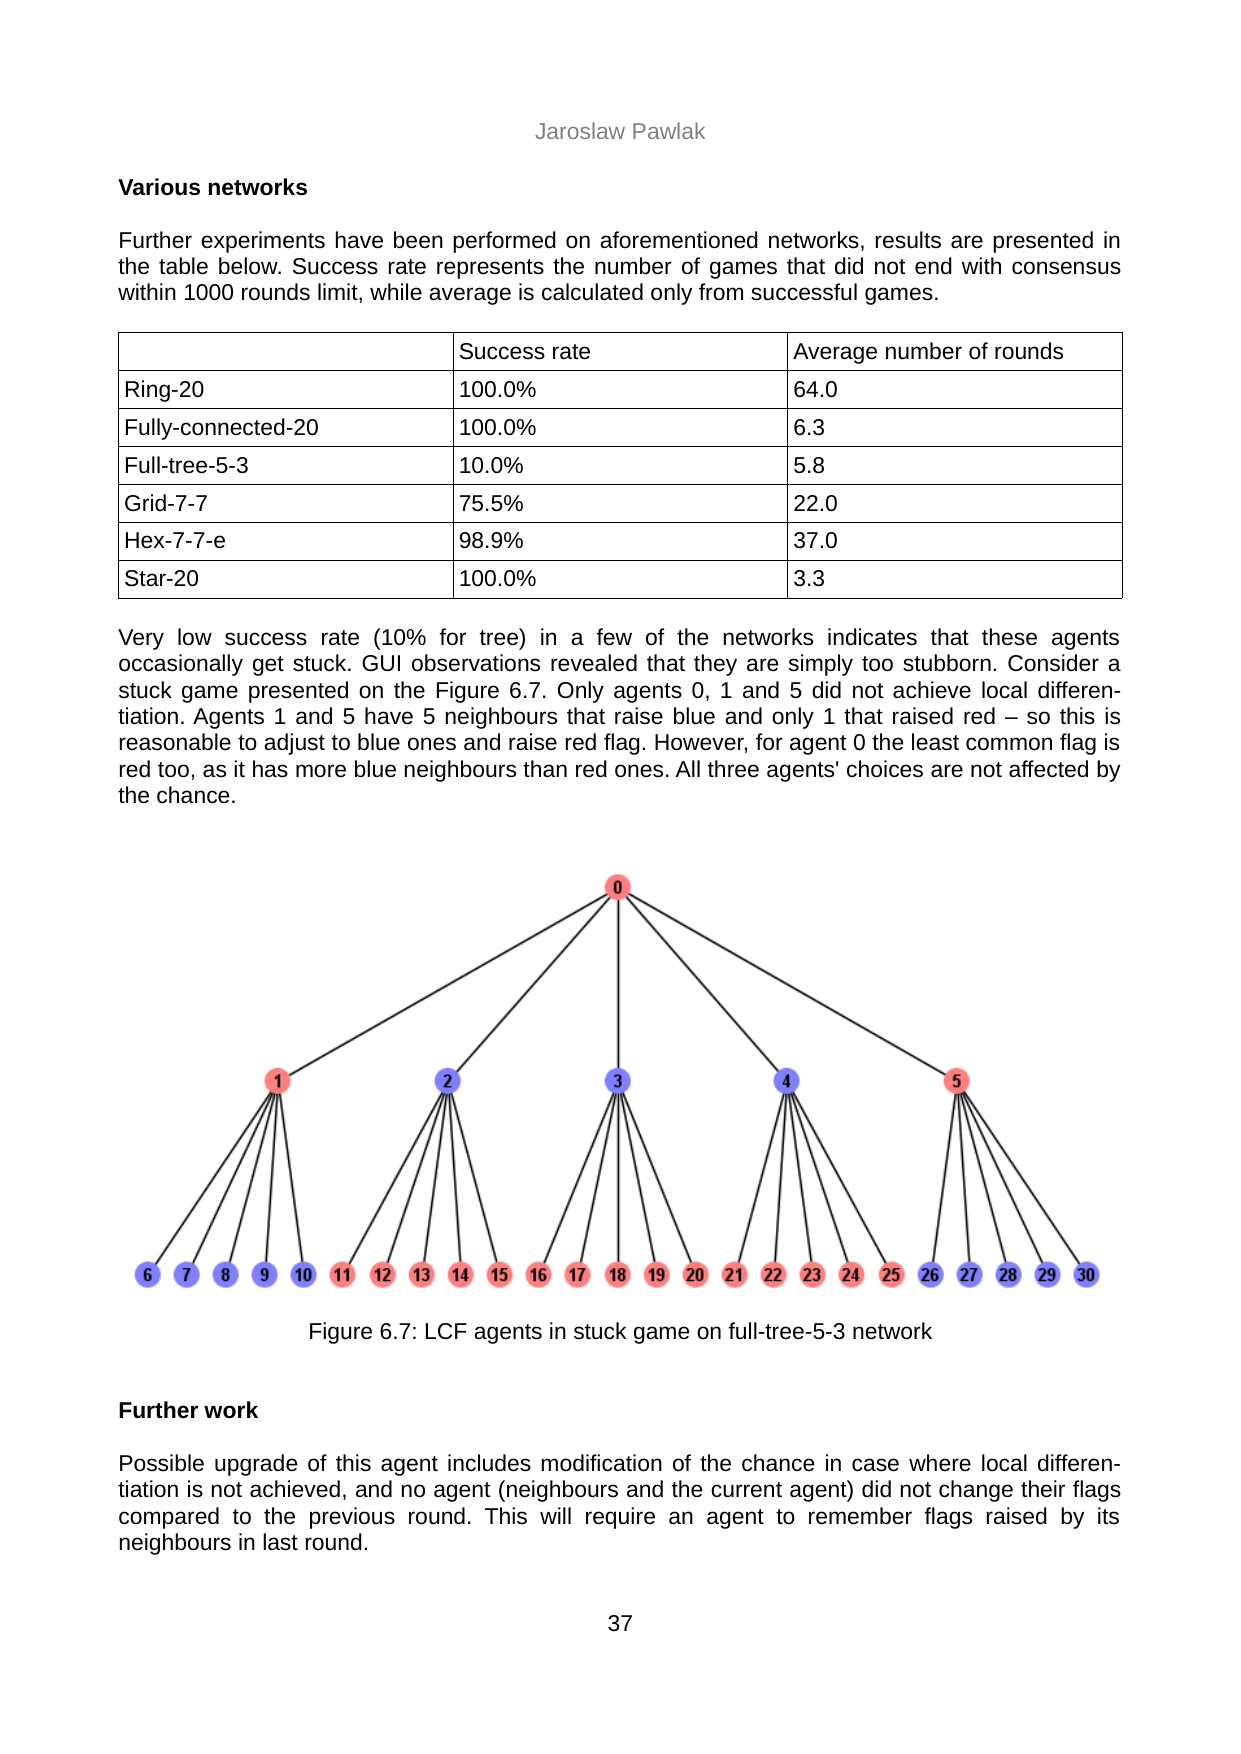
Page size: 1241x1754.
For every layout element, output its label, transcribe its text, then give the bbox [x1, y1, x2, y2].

table_cell Hex-7-7-e [119, 523, 453, 559]
table_cell 3.3 [788, 561, 1122, 597]
text Very low success rate (10% for tree) in a few of the networks indicates that these agents occasionally get stuck. GUI observations revealed that they are simply too stubborn. Consider a stuck game presented on the Figure 6.7. Only agents 0, 1 and 5 did not achieve local differen-tiation. Agents 1 and 5 have 5 neighbours that raise blue and only 1 that raised red – so this is reasonable to adjust to blue ones and raise red flag. However, for agent 0 the least common flag is red too, as it has more blue neighbours than red ones. All three agents' choices are not affected by the chance. [118, 624, 1122, 808]
table_cell 64.0 [788, 371, 1122, 408]
table_cell 10.0% [454, 447, 787, 484]
text Figure 6.7: LCF agents in stuck game on full-tree-5-3 network [118, 1319, 1122, 1344]
table_cell 100.0% [454, 371, 787, 408]
table_header Average number of rounds [788, 333, 1122, 370]
table_cell 37.0 [788, 523, 1122, 559]
text Further experiments have been performed on aforementioned networks, results are presented in the table below. Success rate represents the number of games that did not end with consensus within 1000 rounds limit, while average is calculated only from successful games. [118, 227, 1122, 306]
table_cell 75.5% [454, 485, 787, 522]
table_cell Fully-connected-20 [119, 409, 453, 446]
table_cell 100.0% [454, 561, 787, 597]
table_cell 100.0% [454, 409, 787, 446]
table_cell Star-20 [119, 561, 453, 597]
table_cell 5.8 [788, 447, 1122, 484]
table_header Success rate [454, 333, 787, 370]
text Various networks [118, 174, 1122, 200]
table_cell Grid-7-7 [119, 485, 453, 522]
text Possible upgrade of this agent includes modification of the chance in case where local differen-tiation is not achieved, and no agent (neighbours and the current agent) did not change their flags compared to the previous round. This will require an agent to remember flags raised by its neighbours in last round. [118, 1450, 1122, 1555]
table_header [119, 333, 453, 370]
table_cell Ring-20 [119, 371, 453, 408]
picture [118, 847, 1123, 1319]
table_cell Full-tree-5-3 [119, 447, 453, 484]
text Further work [118, 1397, 1122, 1423]
table_cell 98.9% [454, 523, 787, 559]
table_cell 6.3 [788, 409, 1122, 446]
table_cell 22.0 [788, 485, 1122, 522]
